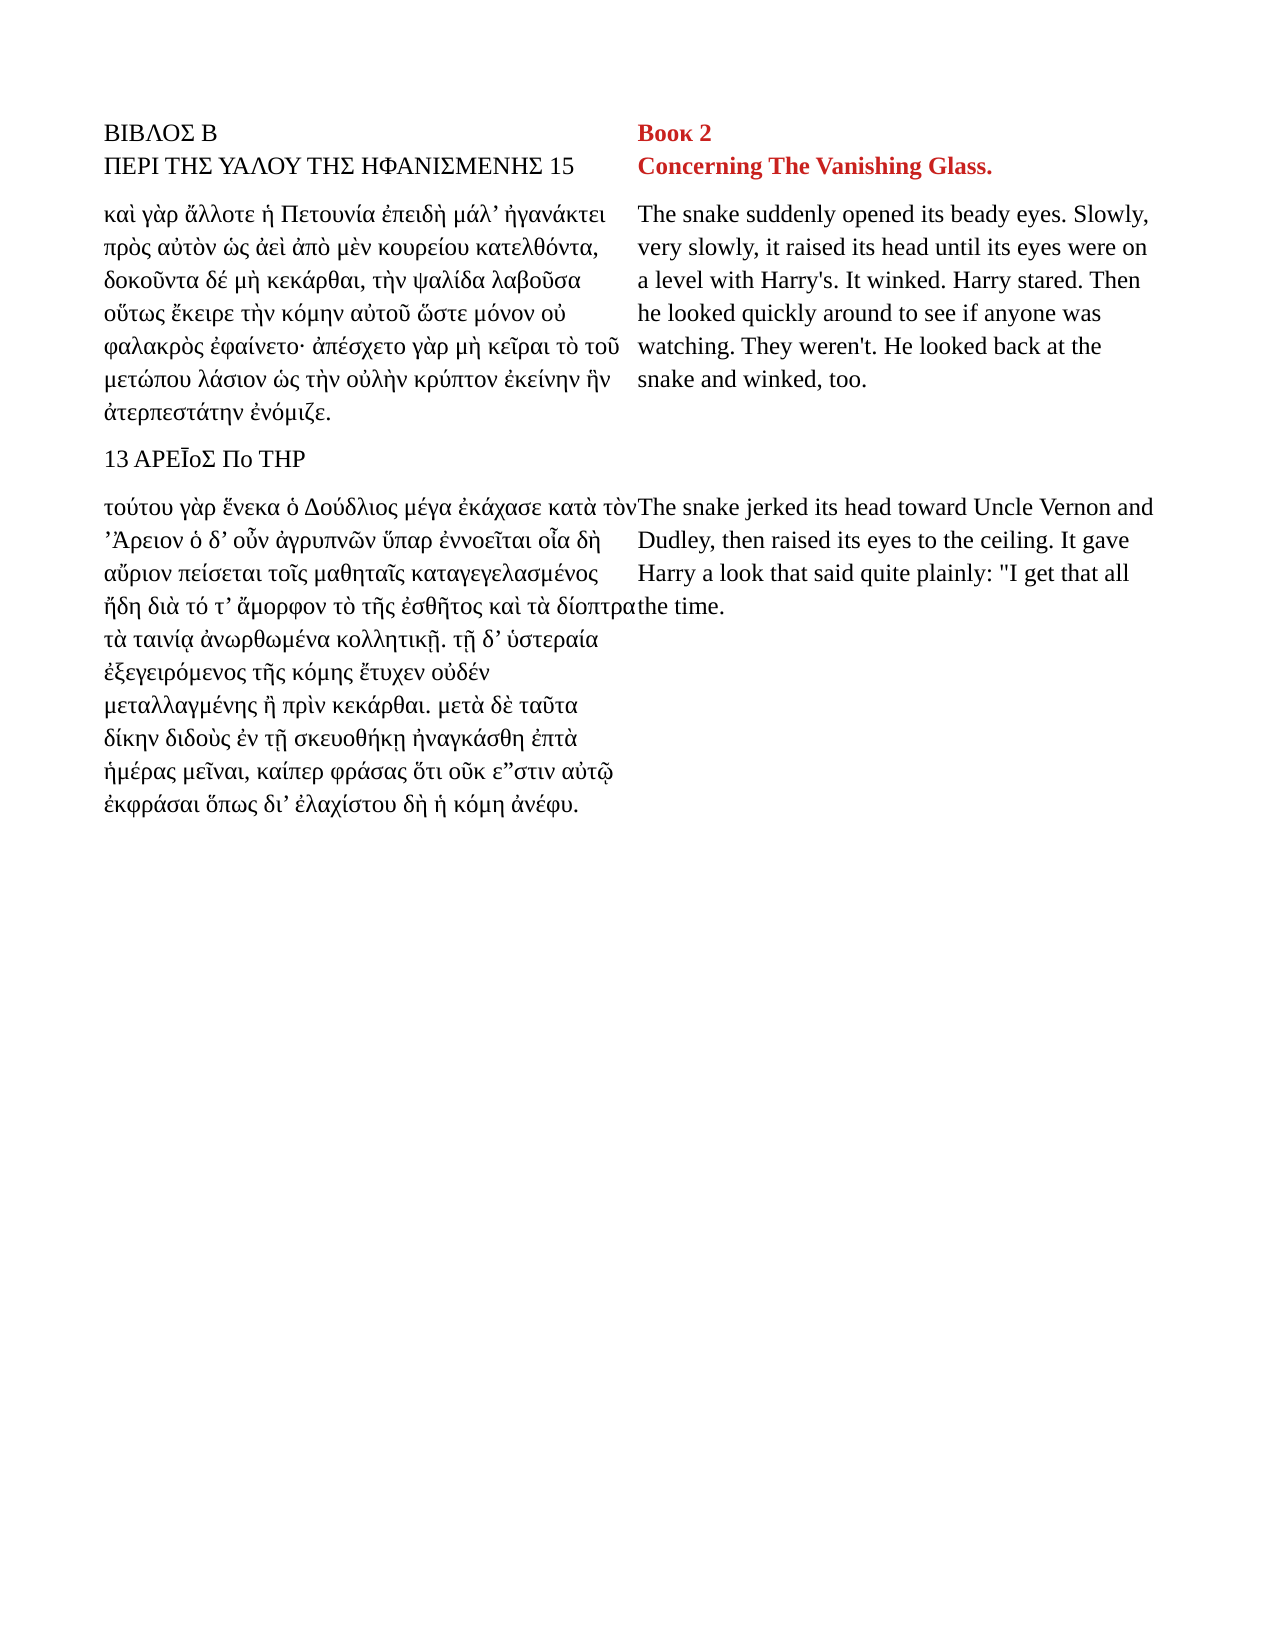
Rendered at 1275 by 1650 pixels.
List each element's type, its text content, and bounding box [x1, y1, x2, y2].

table_header Βοοκ 2 Concerning The Vanishing Glass. [638, 118, 1157, 199]
table_cell [638, 445, 1157, 492]
table_cell τούτου γὰρ ἕνεκα ὁ Δούδλιος μέγα ἐκάχασε κατὰ τὸν ’Ἀρειον ὁ δ’ οὖν ἀγρυπνῶν ὕπαρ ἐννοεῖται οἶα δὴ αὔριον πείσεται τοῖς μαθηταῖς καταγεγελασμένος ἤδη διὰ τό τ’ ἄμορφον τὸ τῆς ἐσθῆτος καὶ τὰ δίοπτρα τὰ ταινίᾳ ἀνωρθωμένα κολλητικῇ. τῇ δ’ ὑστεραία ἐξεγειρόμενος τῆς κόμης ἔτυχεν οὐδέν μεταλλαγμένης ἢ πρὶν κεκάρθαι. μετὰ δὲ ταῦτα δίκην διδοὺς ἐν τῇ σκευοθήκῃ ἠναγκάσθη ἐπτὰ ἡμέρας μεῖναι, καίπερ φράσας ὅτι οῦκ ε”στιν αὐτῷ ἐκφράσαι ὅπως δι’ ἐλαχίστου δὴ ἡ κόμη ἀνέφυ. [104, 492, 637, 837]
table_header ΒΙΒΛΟΣ Β ΠΕΡΙ ΤΗΣ ΥΑΛΟΥ ΤΗΣ ΗΦΑΝΙΣΜΕΝΗΣ 15 [104, 118, 637, 199]
table_cell [104, 837, 637, 884]
table_cell καὶ γὰρ ἄλλοτε ἡ Πετουνία ἐπειδὴ μάλ’ ἠγανάκτει πρὸς αὐτὸν ὡς ἀεὶ ἀπὸ μὲν κουρείου κατελθόντα, δοκοῦντα δέ μὴ κεκάρθαι, τὴν ψαλίδα λαβοῦσα οὕτως ἔκειρε τὴν κόμην αὐτοῦ ὥστε μόνον οὐ φαλακρὸς ἐφαίνετο· ἀπέσχετο γὰρ μὴ κεῖραι τὸ τοῦ μετώπου λάσιον ὡς τὴν οὐλὴν κρύπτον ἐκείνην ἣν ἀτερπεστάτην ἐνόμιζε. [104, 199, 637, 444]
table_cell 13 ΑΡΕῙοΣ Πο ΤΗΡ [104, 445, 637, 492]
table_cell The snake jerked its head toward Uncle Vernon and Dudley, then raised its eyes to the ceiling. It gave Harry a look that said quite plainly: "I get that all the time. [638, 492, 1157, 837]
table_cell The snake suddenly opened its beady eyes. Slowly, very slowly, it raised its head until its eyes were on a level with Harry's. It winked. Harry stared. Then he looked quickly around to see if anyone was watching. They weren't. He looked back at the snake and winked, too. [638, 199, 1157, 444]
table_cell [638, 837, 1157, 884]
